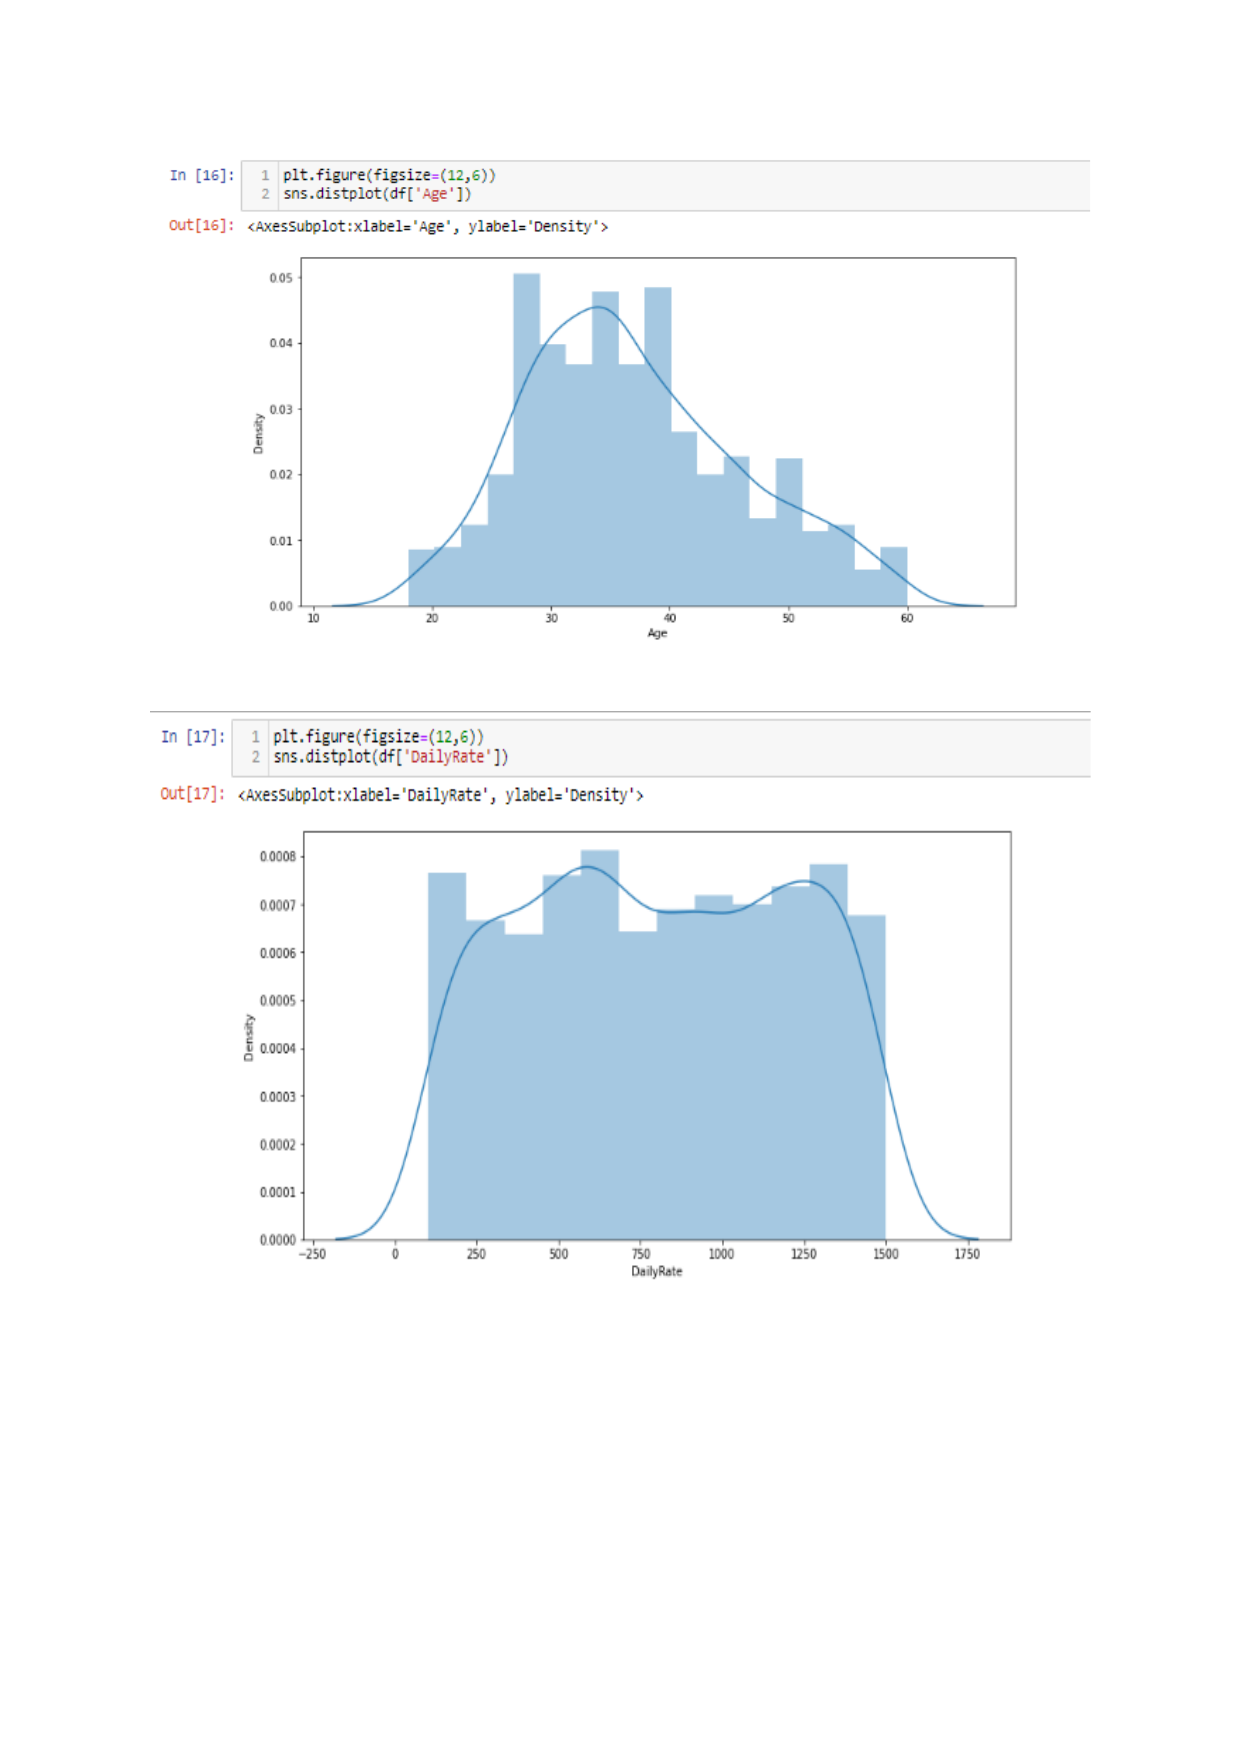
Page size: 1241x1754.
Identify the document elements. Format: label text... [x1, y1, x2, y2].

picture [150, 150, 1091, 644]
picture [150, 711, 1091, 1291]
text This allows us to store the column names in a list format within the variables namely object_datatype and integer_datatype. After I have bifurcated the datatype column names in two separate lists, we will take a look at the overall unique values for all the columns and then the data numbers for only object data type columns using the below codes. These lines of codes provide us the output where we get an entire list of column names with unique data covered in the dataset rows providing numerical data and then a description of those values for categorical object data type columns. Considering the separation of object data I then take a visual on how many rows or count of rows these values cover in our data set. Usage of various visualization techniques allows me to optimize and analyse the columns further. It gives me an idea as to where data pre processing will be needed and where removal of those data will benefit. Honestly all this can only be acquired from practising on different projects and as everyone says the more you work the more you acquire knowledge in that field working like a 6th sense in such project creation. I am giving this example here but it does not mean that these are the only steps when it comes to creating a project. The architecture or the backbone of the project will remain the same however depending on what data you are working on the usage of techniques will all differ. For example in this project I did not get any missing value therefore I did not worry about handling them but there are datasets which have a lot of missing data which are then filled using various methods and are at times even discarded as a last resort if it is only going to make our machine learning model biased towards one data value or category. Let me go ahead and list down all the visualization codes and their output for your reference. Code: [150, 644, 1090, 711]
